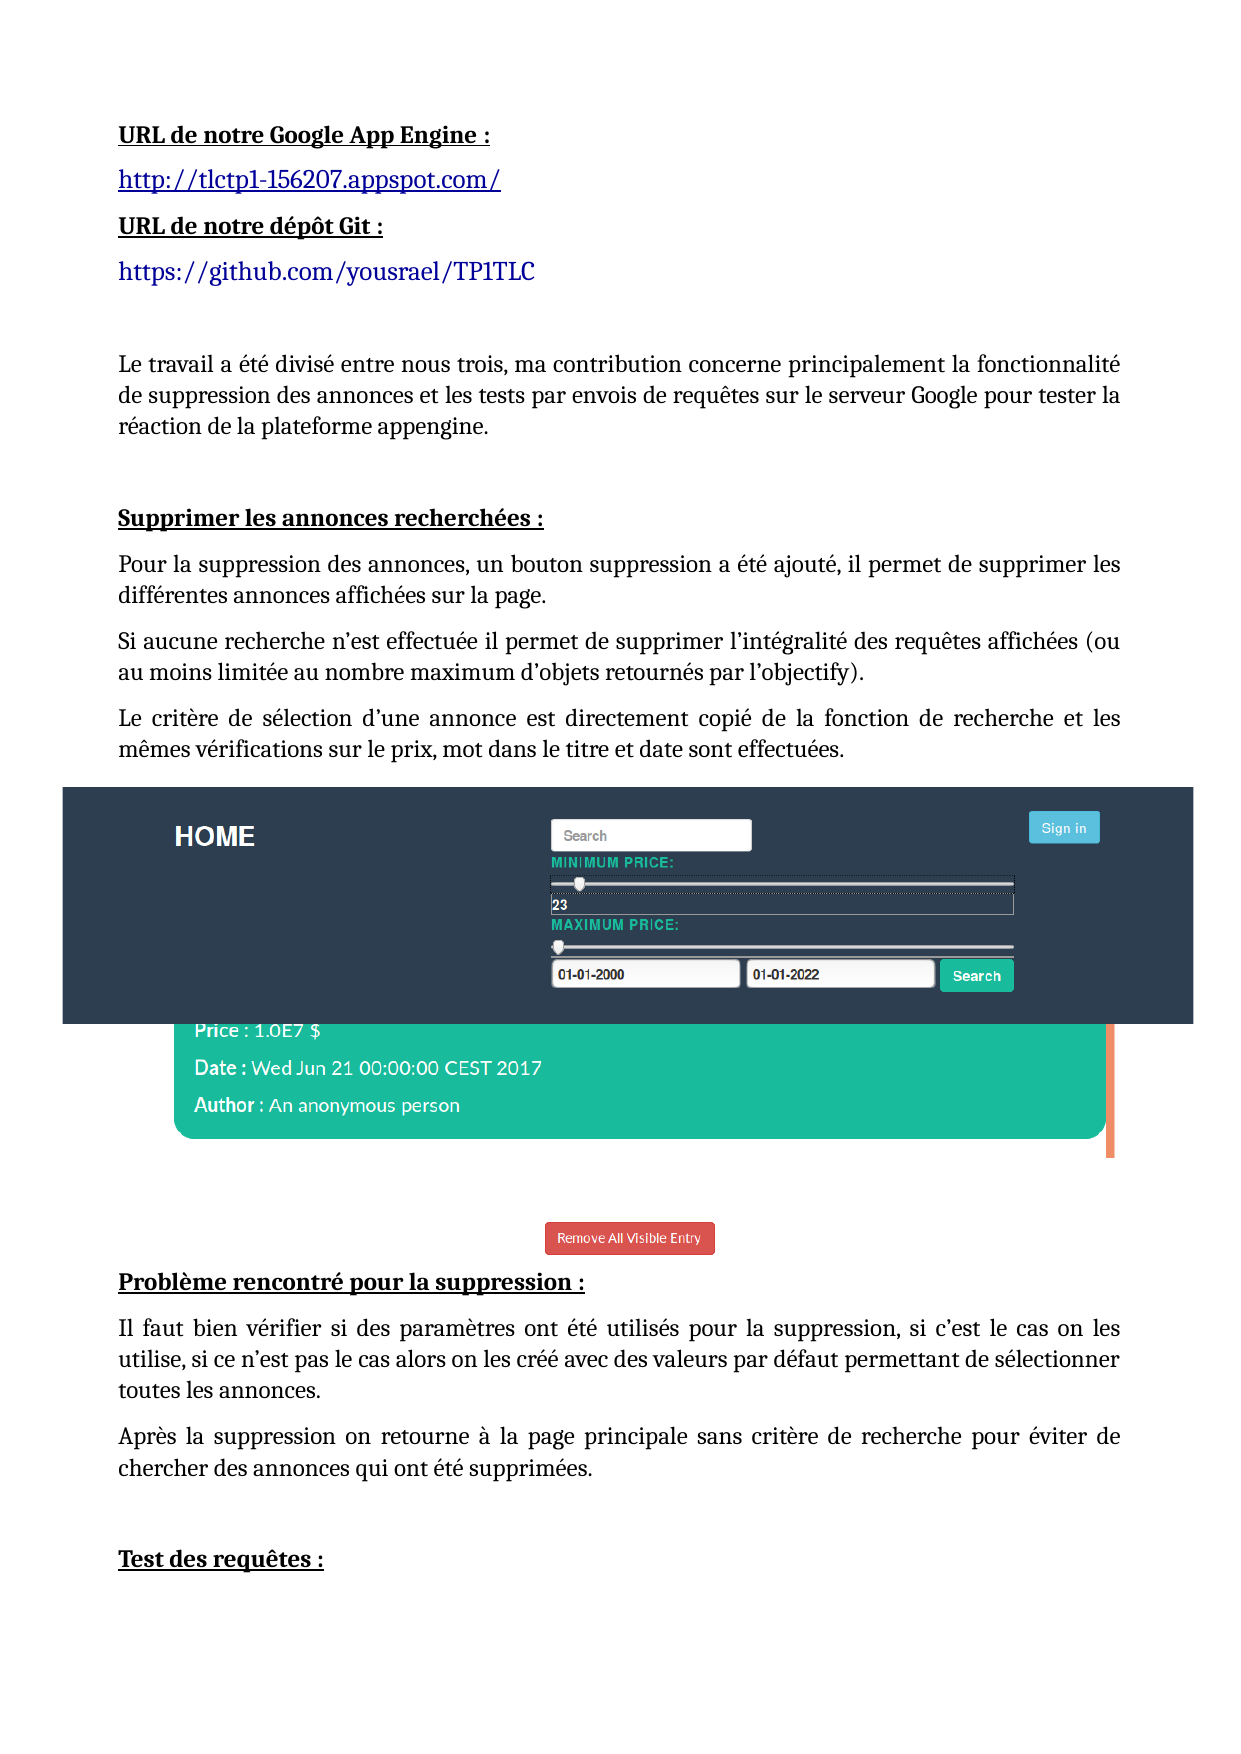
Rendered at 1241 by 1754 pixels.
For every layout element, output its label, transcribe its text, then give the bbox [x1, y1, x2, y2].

text Si aucune recherche n’est effectuée il permet de supprimer l’intégralité des requêtes affichées (ou au moins limitée au nombre maximum d’objets retournés par l’objectify). [118, 624, 1122, 687]
text Le travail a été divisé entre nous trois, ma contribution concerne principalement la fonctionnalité de suppression des annonces et les tests par envois de requêtes sur le serveur Google pour tester la réaction de la plateforme appengine. [118, 347, 1122, 441]
picture [62, 787, 1194, 1268]
text Après la suppression on retourne à la page principale sans critère de recherche pour éviter de chercher des annonces qui ont été supprimées. [118, 1420, 1122, 1482]
text Le critère de sélection d’une annonce est directement copié de la fonction de recherche et les mêmes vérifications sur le prix, mot dans le titre et date sont effectuées. [118, 701, 1122, 764]
text https://github.com/yousrael/TP1TLC [118, 256, 1122, 287]
text [118, 778, 1122, 787]
text Il faut bien vérifier si des paramètres ont été utilisés pour la suppression, si c’est le cas on les utilise, si ce n’est pas le cas alors on les créé avec des valeurs par défaut permettant de sélectionner toutes les annonces. [118, 1311, 1122, 1405]
text URL de notre Google App Engine : [118, 118, 1122, 149]
text Test des requêtes : [118, 1543, 1122, 1574]
text http://tlctp1-156207.appspot.com/ [118, 164, 1122, 195]
text Problème rencontré pour la suppression : [118, 1268, 1122, 1297]
text Supprimer les annonces recherchées : [118, 501, 1122, 533]
text Pour la suppression des annonces, un bouton suppression a été ajouté, il permet de supprimer les différentes annonces affichées sur la page. [118, 547, 1122, 610]
text URL de notre dépôt Git : [118, 210, 1122, 241]
